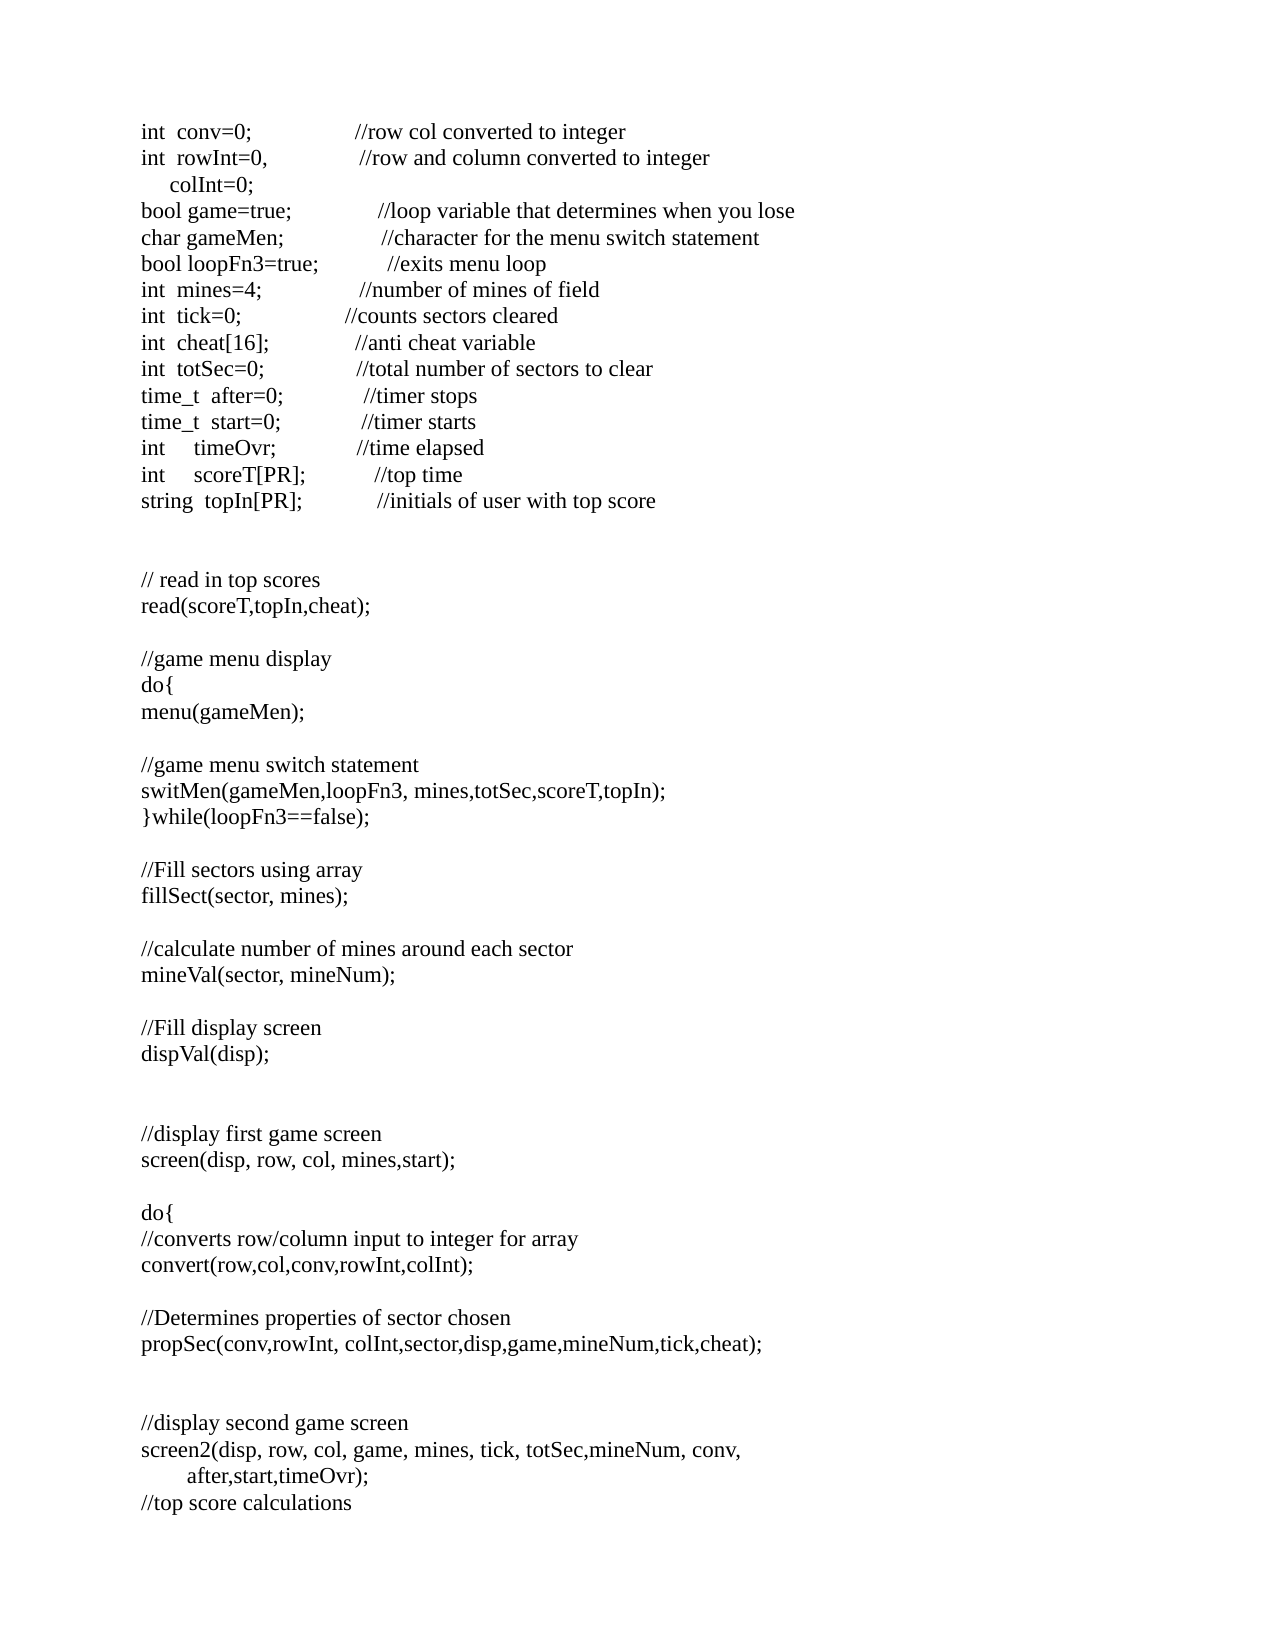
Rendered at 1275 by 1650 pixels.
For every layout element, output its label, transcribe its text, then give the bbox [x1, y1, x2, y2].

text string topIn[PR]; //initials of user with top score [118, 487, 1157, 513]
text read(scoreT,topIn,cheat); [118, 592, 1157, 619]
text propSec(conv,rowInt, colInt,sector,disp,game,mineNum,tick,cheat); [118, 1330, 1157, 1357]
text int scoreT[PR]; //top time [118, 461, 1157, 487]
text int mines=4; //number of mines of field [118, 276, 1157, 303]
text mineVal(sector, mineNum); [118, 961, 1157, 988]
text //Fill display screen [118, 1014, 1157, 1041]
text // read in top scores [118, 566, 1157, 592]
text //game menu display [118, 645, 1157, 672]
text int tick=0; //counts sectors cleared [118, 303, 1157, 329]
text int cheat[16]; //anti cheat variable [118, 329, 1157, 355]
text convert(row,col,conv,rowInt,colInt); [118, 1251, 1157, 1278]
text bool game=true; //loop variable that determines when you lose [118, 197, 1157, 223]
text }while(loopFn3==false); [118, 803, 1157, 830]
text colInt=0; [118, 171, 1157, 197]
text time_t start=0; //timer starts [118, 408, 1157, 434]
text //game menu switch statement [118, 751, 1157, 777]
text //top score calculations [118, 1488, 1157, 1515]
text //Fill sectors using array [118, 856, 1157, 882]
text time_t after=0; //timer stops [118, 382, 1157, 408]
text //converts row/column input to integer for array [118, 1225, 1157, 1251]
text switMen(gameMen,loopFn3, mines,totSec,scoreT,topIn); [118, 777, 1157, 803]
text do{ [118, 672, 1157, 698]
text dispVal(disp); [118, 1041, 1157, 1067]
text after,start,timeOvr); [118, 1462, 1157, 1488]
text do{ [118, 1199, 1157, 1225]
text //Determines properties of sector chosen [118, 1304, 1157, 1330]
text //display second game screen [118, 1409, 1157, 1436]
text int rowInt=0, //row and column converted to integer [118, 144, 1157, 171]
text //calculate number of mines around each sector [118, 935, 1157, 961]
text int conv=0; //row col converted to integer [118, 118, 1157, 144]
text int totSec=0; //total number of sectors to clear [118, 355, 1157, 382]
text int timeOvr; //time elapsed [118, 434, 1157, 461]
text bool loopFn3=true; //exits menu loop [118, 250, 1157, 276]
text //display first game screen [118, 1119, 1157, 1146]
text char gameMen; //character for the menu switch statement [118, 223, 1157, 250]
text fillSect(sector, mines); [118, 882, 1157, 909]
text screen(disp, row, col, mines,start); [118, 1146, 1157, 1172]
text menu(gameMen); [118, 698, 1157, 724]
text screen2(disp, row, col, game, mines, tick, totSec,mineNum, conv, [118, 1436, 1157, 1462]
